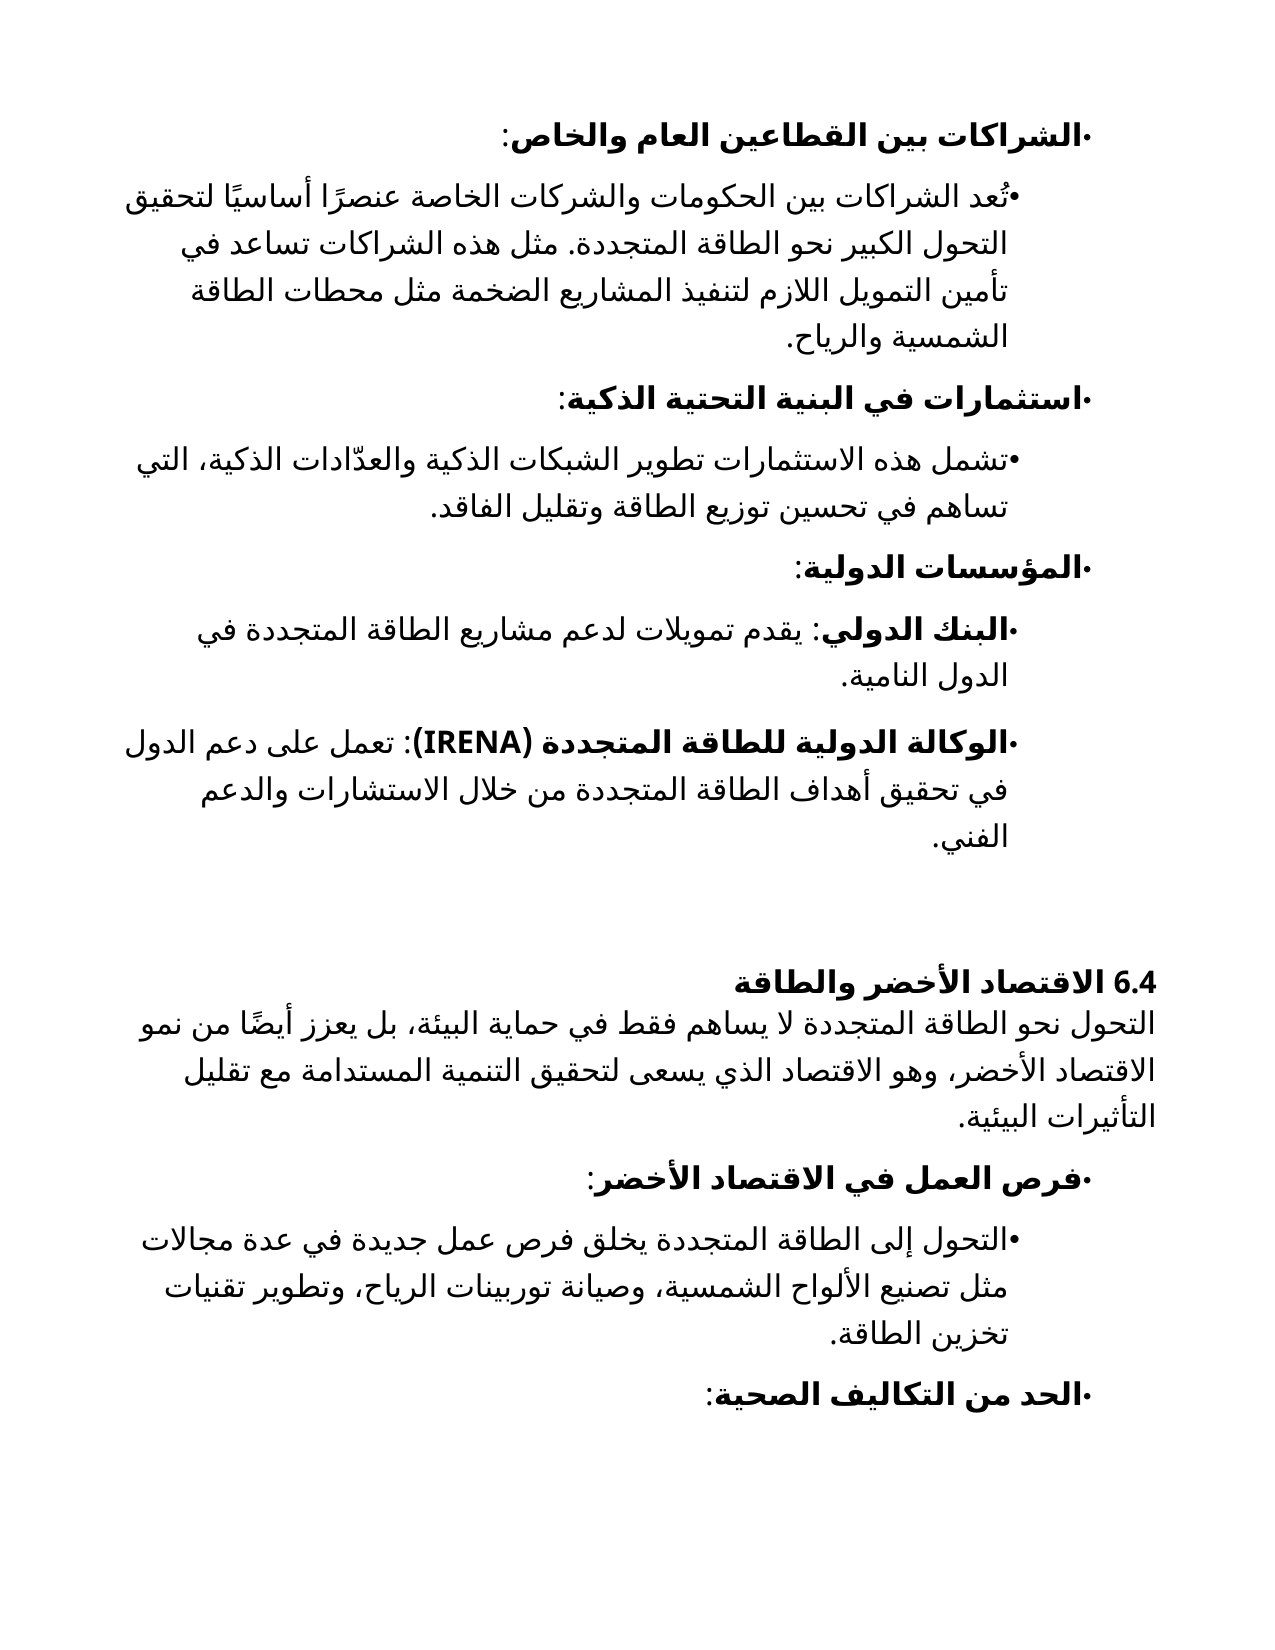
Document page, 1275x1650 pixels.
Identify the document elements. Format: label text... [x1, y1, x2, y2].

text التحول نحو الطاقة المتجددة لا يساهم فقط في حماية البيئة، بل يعزز أيضًا من نمو الاقتصاد الأخضر، وهو الاقتصاد الذي يسعى لتحقيق التنمية المستدامة مع تقليل التأثيرات البيئية. [118, 1006, 1157, 1141]
list التحول إلى الطاقة المتجددة يخلق فرص عمل جديدة في عدة مجالات مثل تصنيع الألواح الشمسية، وصيانة توربينات الرياح، وتطوير تقنيات تخزين الطاقة. [118, 1223, 1039, 1357]
list استثمارات في البنية التحتية الذكية: [118, 381, 1112, 422]
list المؤسسات الدولية: [118, 551, 1112, 591]
list الشراكات بين القطاعين العام والخاص: [118, 118, 1112, 159]
list تُعد الشراكات بين الحكومات والشركات الخاصة عنصرًا أساسيًا لتحقيق التحول الكبير نحو الطاقة المتجددة. مثل هذه الشراكات تساعد في تأمين التمويل اللازم لتنفيذ المشاريع الضخمة مثل محطات الطاقة الشمسية والرياح. [118, 179, 1039, 361]
text 6.4 الاقتصاد الأخضر والطاقة [118, 966, 1157, 1006]
list الحد من التكاليف الصحية: [118, 1377, 1112, 1418]
list الوكالة الدولية للطاقة المتجددة (IRENA): تعمل على دعم الدول في تحقيق أهداف الطاقة المتجددة من خلال الاستشارات والدعم الفني. [118, 720, 1039, 860]
list تشمل هذه الاستثمارات تطوير الشبكات الذكية والعدّادات الذكية، التي تساهم في تحسين توزيع الطاقة وتقليل الفاقد. [118, 442, 1039, 530]
list البنك الدولي: يقدم تمويلات لدعم مشاريع الطاقة المتجددة في الدول النامية. [118, 612, 1039, 699]
list فرص العمل في الاقتصاد الأخضر: [118, 1161, 1112, 1202]
